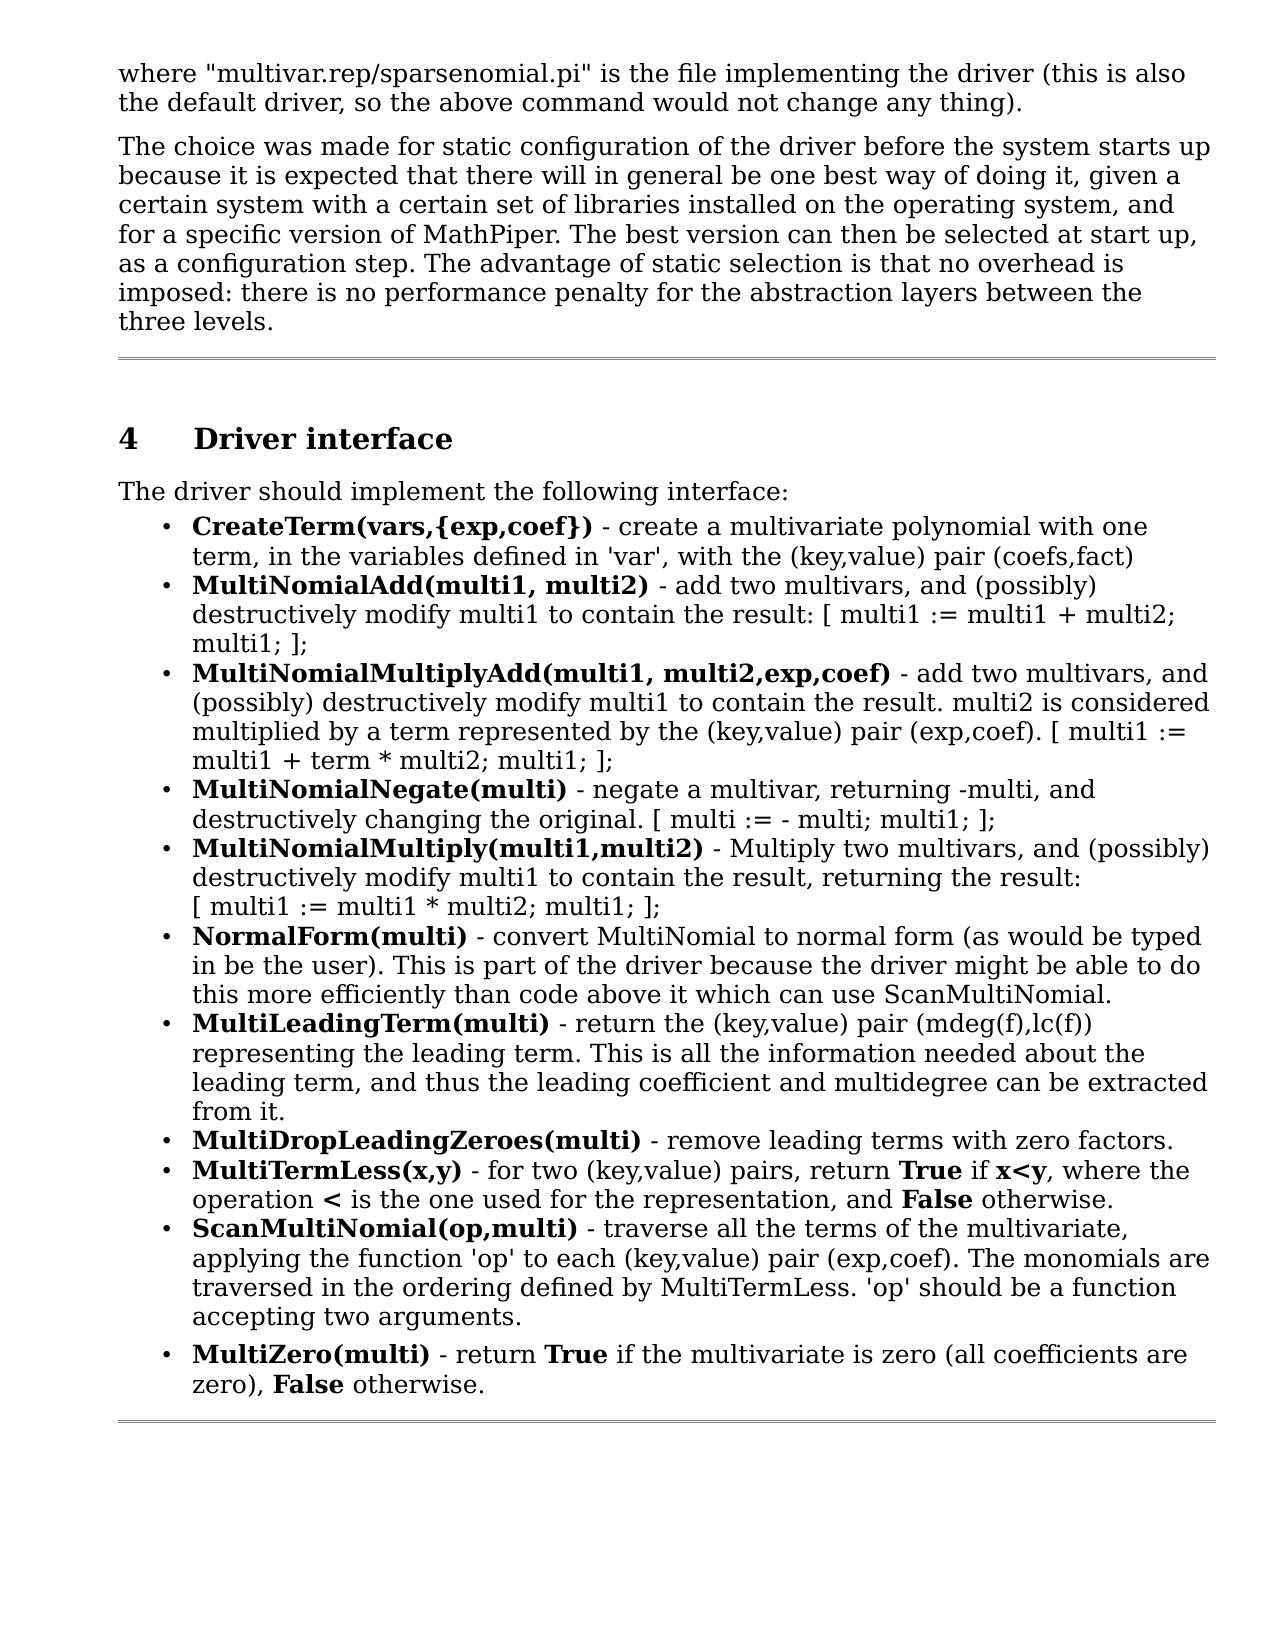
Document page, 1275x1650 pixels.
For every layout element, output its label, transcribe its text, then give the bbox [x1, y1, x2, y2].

list MultiTermLess(x,y) - for two (key,value) pairs, return True if x<y, where the operation < is the one used for the representation, and False otherwise. [162, 1156, 1216, 1214]
subtitle Driver interface [118, 422, 1216, 456]
text The driver should implement the following interface: [118, 477, 1216, 506]
list MultiNomialMultiplyAdd(multi1, multi2,exp,coef) - add two multivars, and (possibly) destructively modify multi1 to contain the result. multi2 is considered multiplied by a term represented by the (key,value) pair (exp,coef). [ multi1 := multi1 + term * multi2; multi1; ]; [162, 659, 1216, 776]
list MultiNomialNegate(multi) - negate a multivar, returning -multi, and destructively changing the original. [ multi := - multi; multi1; ]; [162, 776, 1216, 834]
list MultiNomialAdd(multi1, multi2) - add two multivars, and (possibly) destructively modify multi1 to contain the result: [ multi1 := multi1 + multi2; multi1; ]; [162, 571, 1216, 659]
list MultiDropLeadingZeroes(multi) - remove leading terms with zero factors. [162, 1126, 1216, 1156]
list NormalForm(multi) - convert MultiNomial to normal form (as would be typed in be the user). This is part of the driver because the driver might be able to do this more efficiently than code above it which can use ScanMultiNomial. [162, 922, 1216, 1009]
list MultiLeadingTerm(multi) - return the (key,value) pair (mdeg(f),lc(f)) representing the leading term. This is all the information needed about the leading term, and thus the leading coefficient and multidegree can be extracted from it. [162, 1009, 1216, 1126]
list MultiNomialMultiply(multi1,multi2) - Multiply two multivars, and (possibly) destructively modify multi1 to contain the result, returning the result: [ multi1 := multi1 * multi2; multi1; ]; [162, 834, 1216, 922]
text where "multivar.rep/sparsenomial.pi" is the file implementing the driver (this is also the default driver, so the above command would not change any thing). [118, 59, 1216, 117]
list CreateTerm(vars,{exp,coef}) - create a multivariate polynomial with one term, in the variables defined in 'var', with the (key,value) pair (coefs,fact) [162, 512, 1216, 571]
text The choice was made for static configuration of the driver before the system starts up because it is expected that there will in general be one best way of doing it, given a certain system with a certain set of libraries installed on the operating system, and for a specific version of MathPiper. The best version can then be selected at start up, as a configuration step. The advantage of static selection is that no overhead is imposed: there is no performance penalty for the abstraction layers between the three levels. [118, 132, 1216, 337]
list MultiZero(multi) - return True if the multivariate is zero (all coefficients are zero), False otherwise. [162, 1340, 1216, 1399]
list ScanMultiNomial(op,multi) - traverse all the terms of the multivariate, applying the function 'op' to each (key,value) pair (exp,coef). The monomials are traversed in the ordering defined by MultiTermLess. 'op' should be a function accepting two arguments. [162, 1214, 1216, 1331]
